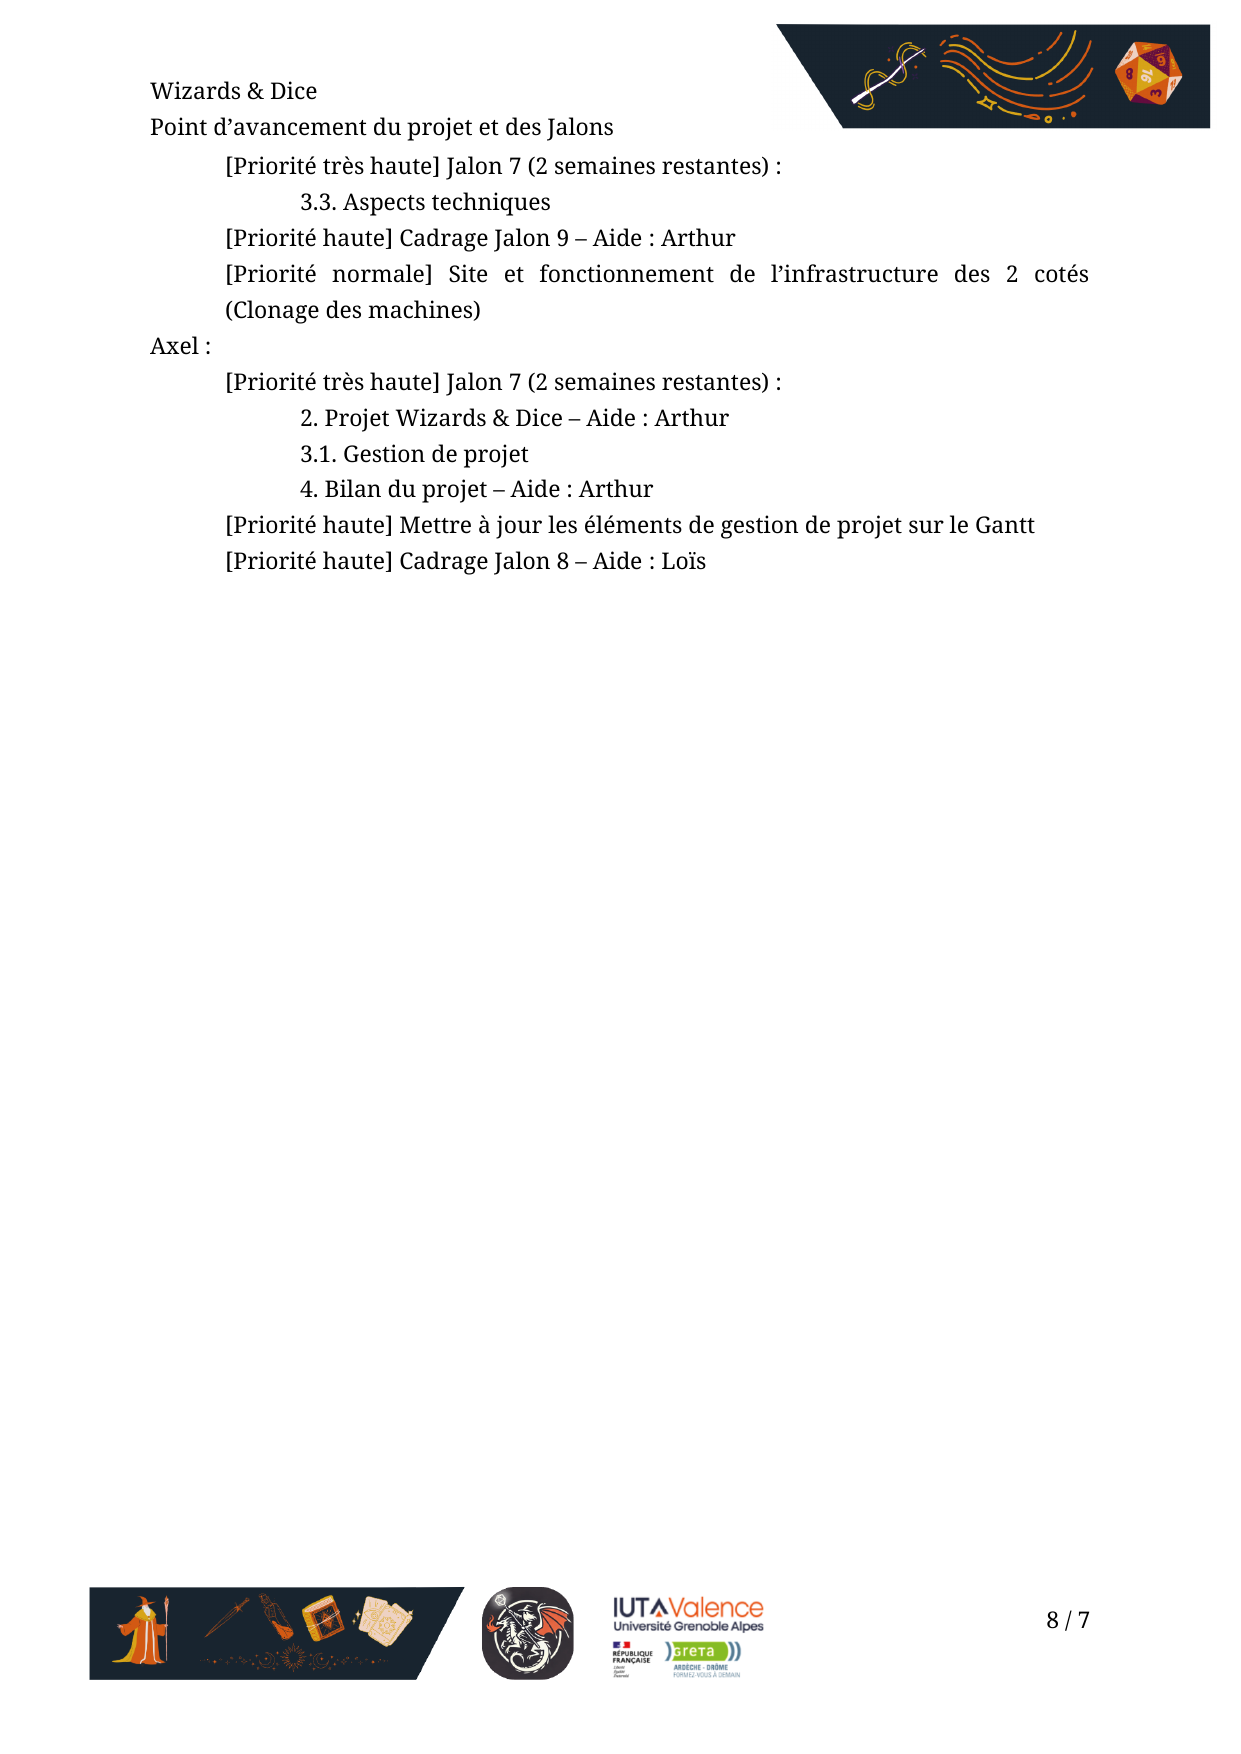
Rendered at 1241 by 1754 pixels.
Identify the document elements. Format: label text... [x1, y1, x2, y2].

text 3.3. Aspects techniques [225, 186, 1090, 217]
text [Priorité normale] Site et fonctionnement de l’infrastructure des 2 cotés (Clonage des machines) [225, 258, 1090, 325]
text [Priorité haute] Mettre à jour les éléments de gestion de projet sur le Gantt [150, 509, 1090, 541]
text [Priorité haute] Cadrage Jalon 9 – Aide : Arthur [150, 222, 1090, 253]
text [Priorité haute] Cadrage Jalon 8 – Aide : Loïs [225, 545, 1090, 577]
text 4. Bilan du projet – Aide : Arthur [225, 473, 1090, 505]
text Axel : [150, 330, 1090, 361]
text [Priorité très haute] Jalon 7 (2 semaines restantes) : [150, 366, 1090, 397]
text [Priorité très haute] Jalon 7 (2 semaines restantes) : [150, 150, 1090, 181]
text 2. Projet Wizards & Dice – Aide : Arthur [225, 402, 1090, 433]
text 3.1. Gestion de projet [225, 437, 1090, 469]
